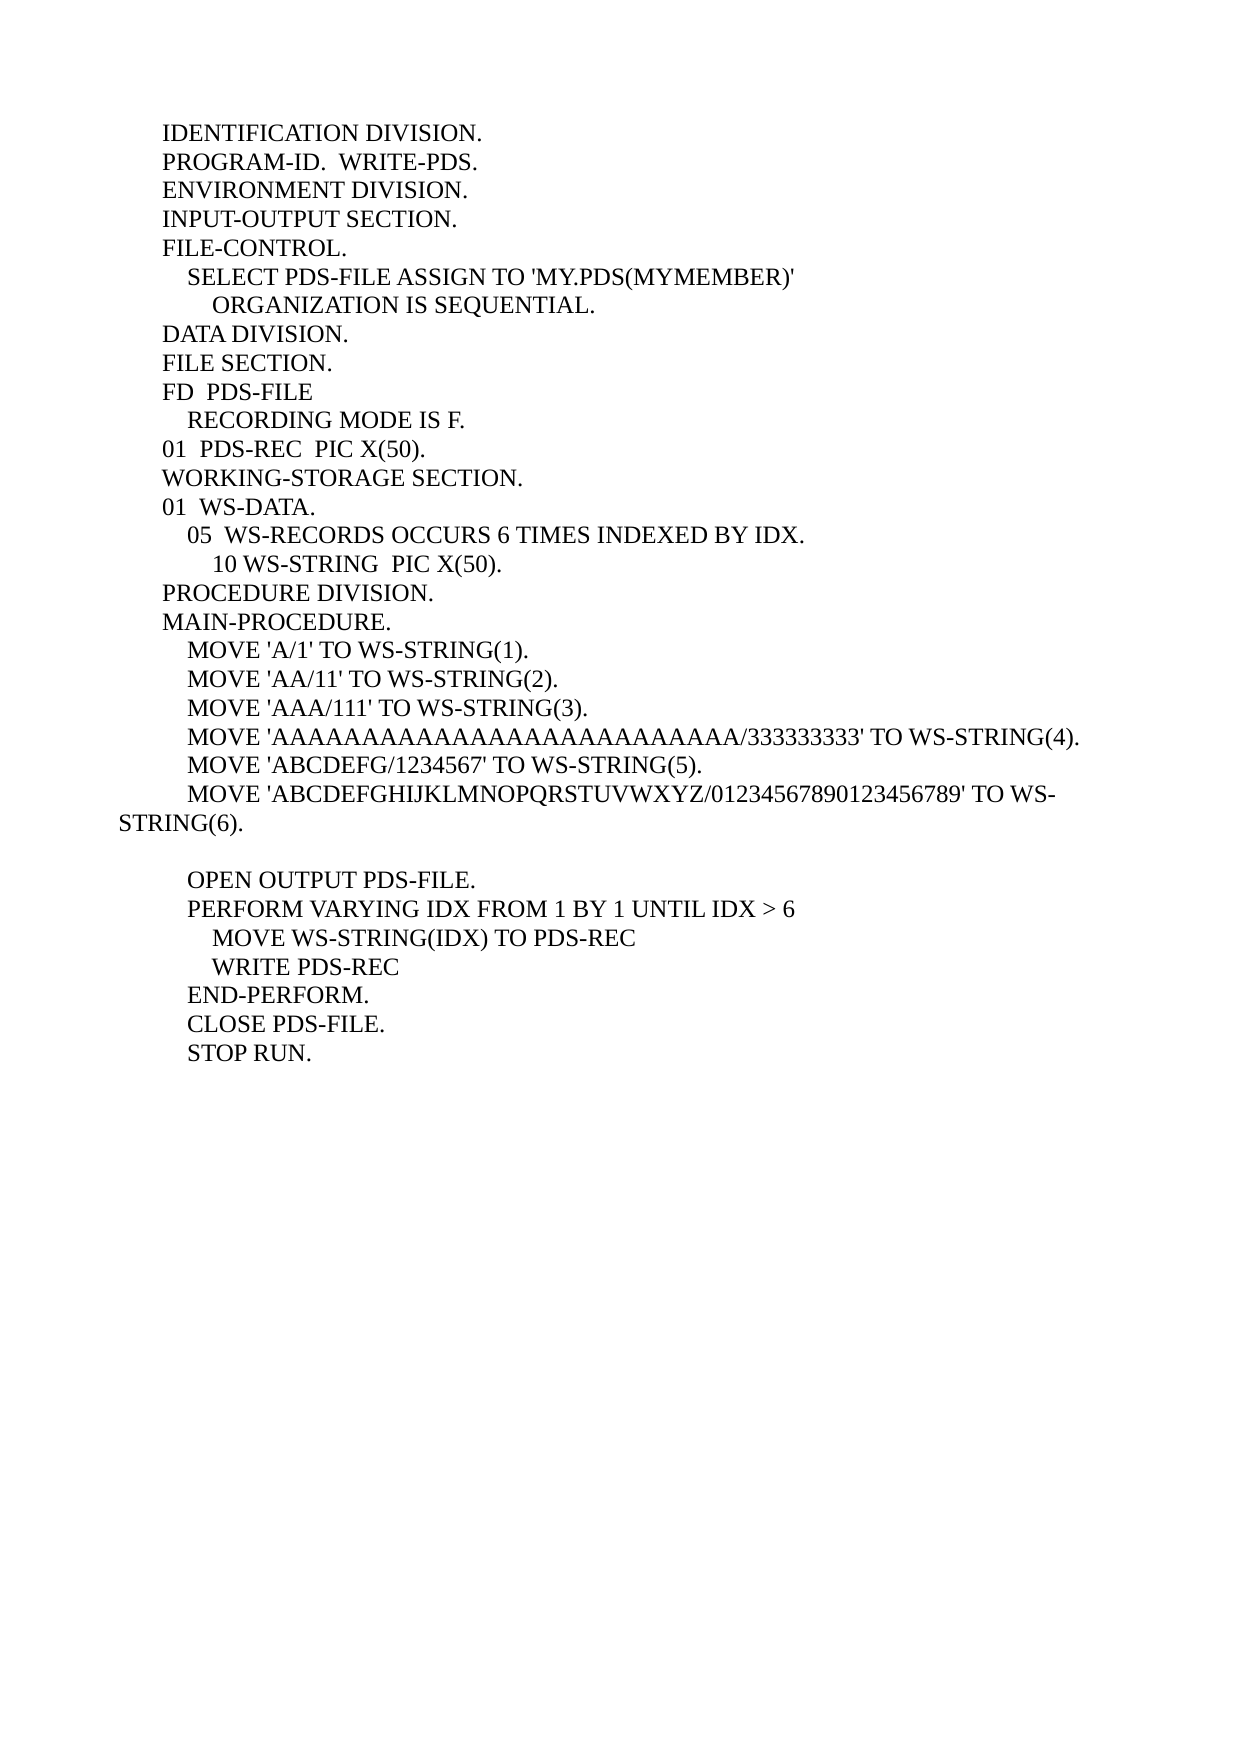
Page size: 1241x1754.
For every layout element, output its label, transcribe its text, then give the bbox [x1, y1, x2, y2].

text 01 PDS-REC PIC X(50). [118, 434, 1122, 463]
text STOP RUN. [118, 1038, 1122, 1067]
text FILE-CONTROL. [118, 233, 1122, 262]
text IDENTIFICATION DIVISION. [118, 118, 1122, 147]
text 01 WS-DATA. [118, 492, 1122, 521]
text MOVE 'AA/11' TO WS-STRING(2). [118, 664, 1122, 693]
text FILE SECTION. [118, 348, 1122, 377]
text WORKING-STORAGE SECTION. [118, 463, 1122, 492]
text MOVE 'AAA/111' TO WS-STRING(3). [118, 693, 1122, 722]
text ORGANIZATION IS SEQUENTIAL. [118, 291, 1122, 319]
text FD PDS-FILE [118, 377, 1122, 406]
text OPEN OUTPUT PDS-FILE. [118, 866, 1122, 894]
text PROCEDURE DIVISION. [118, 578, 1122, 607]
text MOVE WS-STRING(IDX) TO PDS-REC [118, 923, 1122, 952]
text CLOSE PDS-FILE. [118, 1009, 1122, 1038]
text RECORDING MODE IS F. [118, 406, 1122, 434]
text PROGRAM-ID. WRITE-PDS. [118, 147, 1122, 176]
text SELECT PDS-FILE ASSIGN TO 'MY.PDS(MYMEMBER)' [118, 262, 1122, 291]
text ENVIRONMENT DIVISION. [118, 176, 1122, 204]
text 10 WS-STRING PIC X(50). [118, 549, 1122, 578]
text MOVE 'AAAAAAAAAAAAAAAAAAAAAAAAAA/333333333' TO WS-STRING(4). [118, 722, 1122, 751]
text WRITE PDS-REC [118, 952, 1122, 981]
text 05 WS-RECORDS OCCURS 6 TIMES INDEXED BY IDX. [118, 521, 1122, 549]
text END-PERFORM. [118, 981, 1122, 1009]
text MAIN-PROCEDURE. [118, 607, 1122, 636]
text DATA DIVISION. [118, 319, 1122, 348]
text MOVE 'A/1' TO WS-STRING(1). [118, 636, 1122, 664]
text INPUT-OUTPUT SECTION. [118, 204, 1122, 233]
text PERFORM VARYING IDX FROM 1 BY 1 UNTIL IDX > 6 [118, 894, 1122, 923]
text MOVE 'ABCDEFGHIJKLMNOPQRSTUVWXYZ/01234567890123456789' TO WS-STRING(6). [118, 779, 1122, 837]
text MOVE 'ABCDEFG/1234567' TO WS-STRING(5). [118, 751, 1122, 779]
